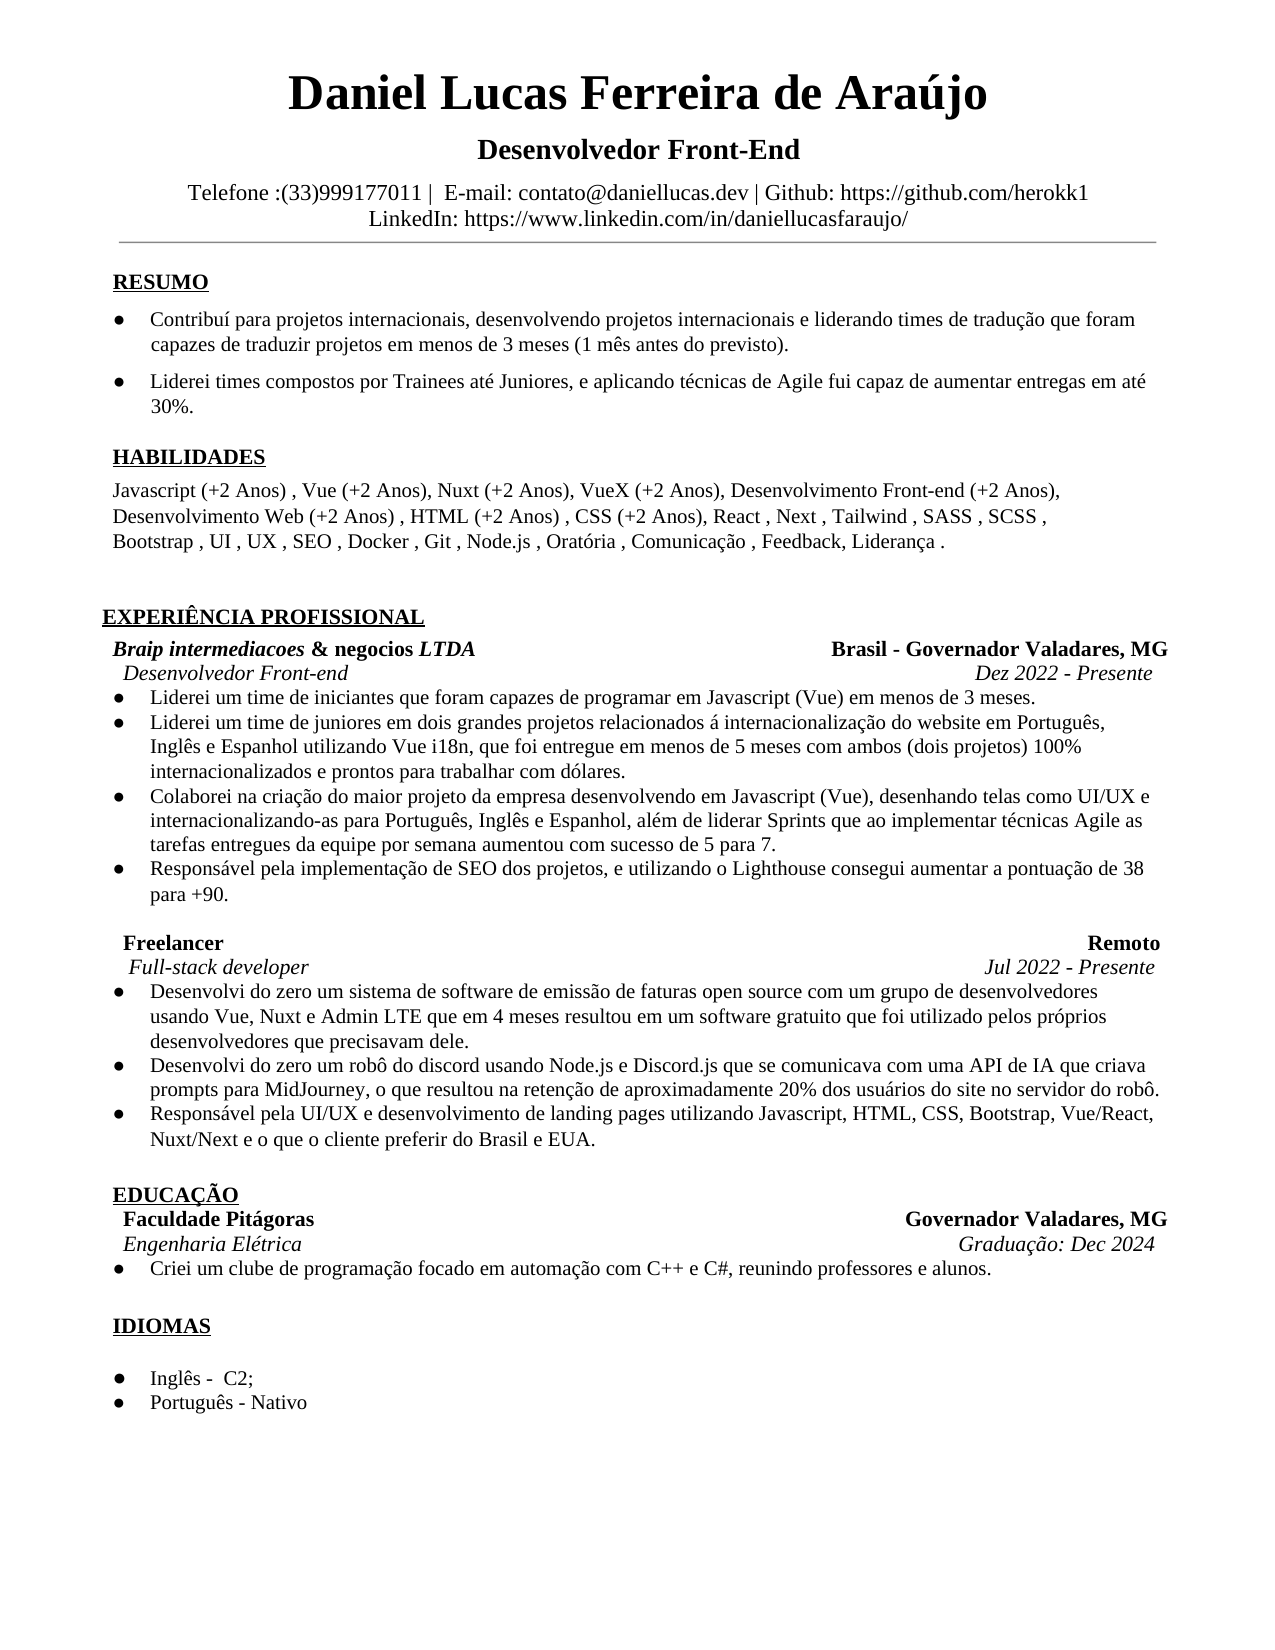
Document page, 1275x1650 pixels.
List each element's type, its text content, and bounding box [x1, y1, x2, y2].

text Telefone :(33)999177011 | E-mail: contato@daniellucas.dev | Github: https://github.com/herokk1 [102, 178, 1175, 205]
text RESUMO [113, 269, 1175, 294]
text Full-stack developer Jul 2022 - Presente [112, 955, 1175, 979]
text IDIOMAS [112, 1313, 1175, 1339]
list Desenvolvi do zero um sistema de software de emissão de faturas open source com um grupo de desenvolvedores usando Vue, Nuxt e Admin LTE que em 4 meses resultou em um software gratuito que foi utilizado pelos próprios desenvolvedores que precisavam dele. [112, 979, 1161, 1053]
text Faculdade Pitágoras Governador Valadares, MG [112, 1207, 1175, 1232]
list Liderei times compostos por Trainees até Juniores, e aplicando técnicas de Agile fui capaz de aumentar entregas em até 30%. [113, 369, 1162, 418]
text EXPERIÊNCIA PROFISSIONAL [102, 604, 1175, 629]
text Engenharia Elétrica Graduação: Dec 2024 [112, 1232, 1175, 1256]
list Criei um clube de programação focado em automação com C++ e C#, reunindo professores e alunos. [112, 1256, 1175, 1280]
list Português - Nativo [112, 1390, 1175, 1414]
list Inglês - C2; [112, 1364, 1175, 1390]
text Desenvolvedor Front-end Dez 2022 - Presente [112, 661, 1175, 685]
text Freelancer Remoto [112, 931, 1175, 955]
list Liderei um time de juniores em dois grandes projetos relacionados á internacionalização do website em Português, Inglês e Espanhol utilizando Vue i18n, que foi entregue em menos de 5 meses com ambos (dois projetos) 100% internacionalizados e prontos para trabalhar com dólares. [112, 709, 1162, 783]
list Liderei um time de iniciantes que foram capazes de programar em Javascript (Vue) em menos de 3 meses. [112, 685, 1162, 709]
list Desenvolvi do zero um robô do discord usando Node.js e Discord.js que se comunicava com uma API de IA que criava prompts para MidJourney, o que resultou na retenção de aproximadamente 20% dos usuários do site no servidor do robô. [112, 1053, 1175, 1101]
text Javascript (+2 Anos) , Vue (+2 Anos), Nuxt (+2 Anos), VueX (+2 Anos), Desenvolvimento Front-end (+2 Anos), Desenvolvimento Web (+2 Anos) , HTML (+2 Anos) , CSS (+2 Anos), React , Next , Tailwind , SASS , SCSS , Bootstrap , UI , UX , SEO , Docker , Git , Node.js , Oratória , Comunicação , Feedback, Liderança . [112, 478, 1131, 553]
list Responsável pela implementação de SEO dos projetos, e utilizando o Lighthouse consegui aumentar a pontuação de 38 para +90. [112, 856, 1161, 906]
text Daniel Lucas Ferreira de Araújo [102, 62, 1175, 120]
text Desenvolvedor Front-End [102, 132, 1175, 166]
list Responsável pela UI/UX e desenvolvimento de landing pages utilizando Javascript, HTML, CSS, Bootstrap, Vue/React, Nuxt/Next e o que o cliente preferir do Brasil e EUA. [112, 1101, 1175, 1175]
text Braip intermediacoes & negocios LTDA Brasil - Governador Valadares, MG [112, 637, 1175, 661]
list Contribuí para projetos internacionais, desenvolvendo projetos internacionais e liderando times de tradução que foram capazes de traduzir projetos em menos de 3 meses (1 mês antes do previsto). [113, 307, 1162, 356]
list Colaborei na criação do maior projeto da empresa desenvolvendo em Javascript (Vue), desenhando telas como UI/UX e internacionalizando-as para Português, Inglês e Espanhol, além de liderar Sprints que ao implementar técnicas Agile as tarefas entregues da equipe por semana aumentou com sucesso de 5 para 7. [112, 784, 1175, 856]
text LinkedIn: https://www.linkedin.com/in/daniellucasfaraujo/ [102, 205, 1175, 231]
text EDUCAÇÃO [112, 1182, 1175, 1207]
text HABILIDADES [112, 444, 1175, 469]
